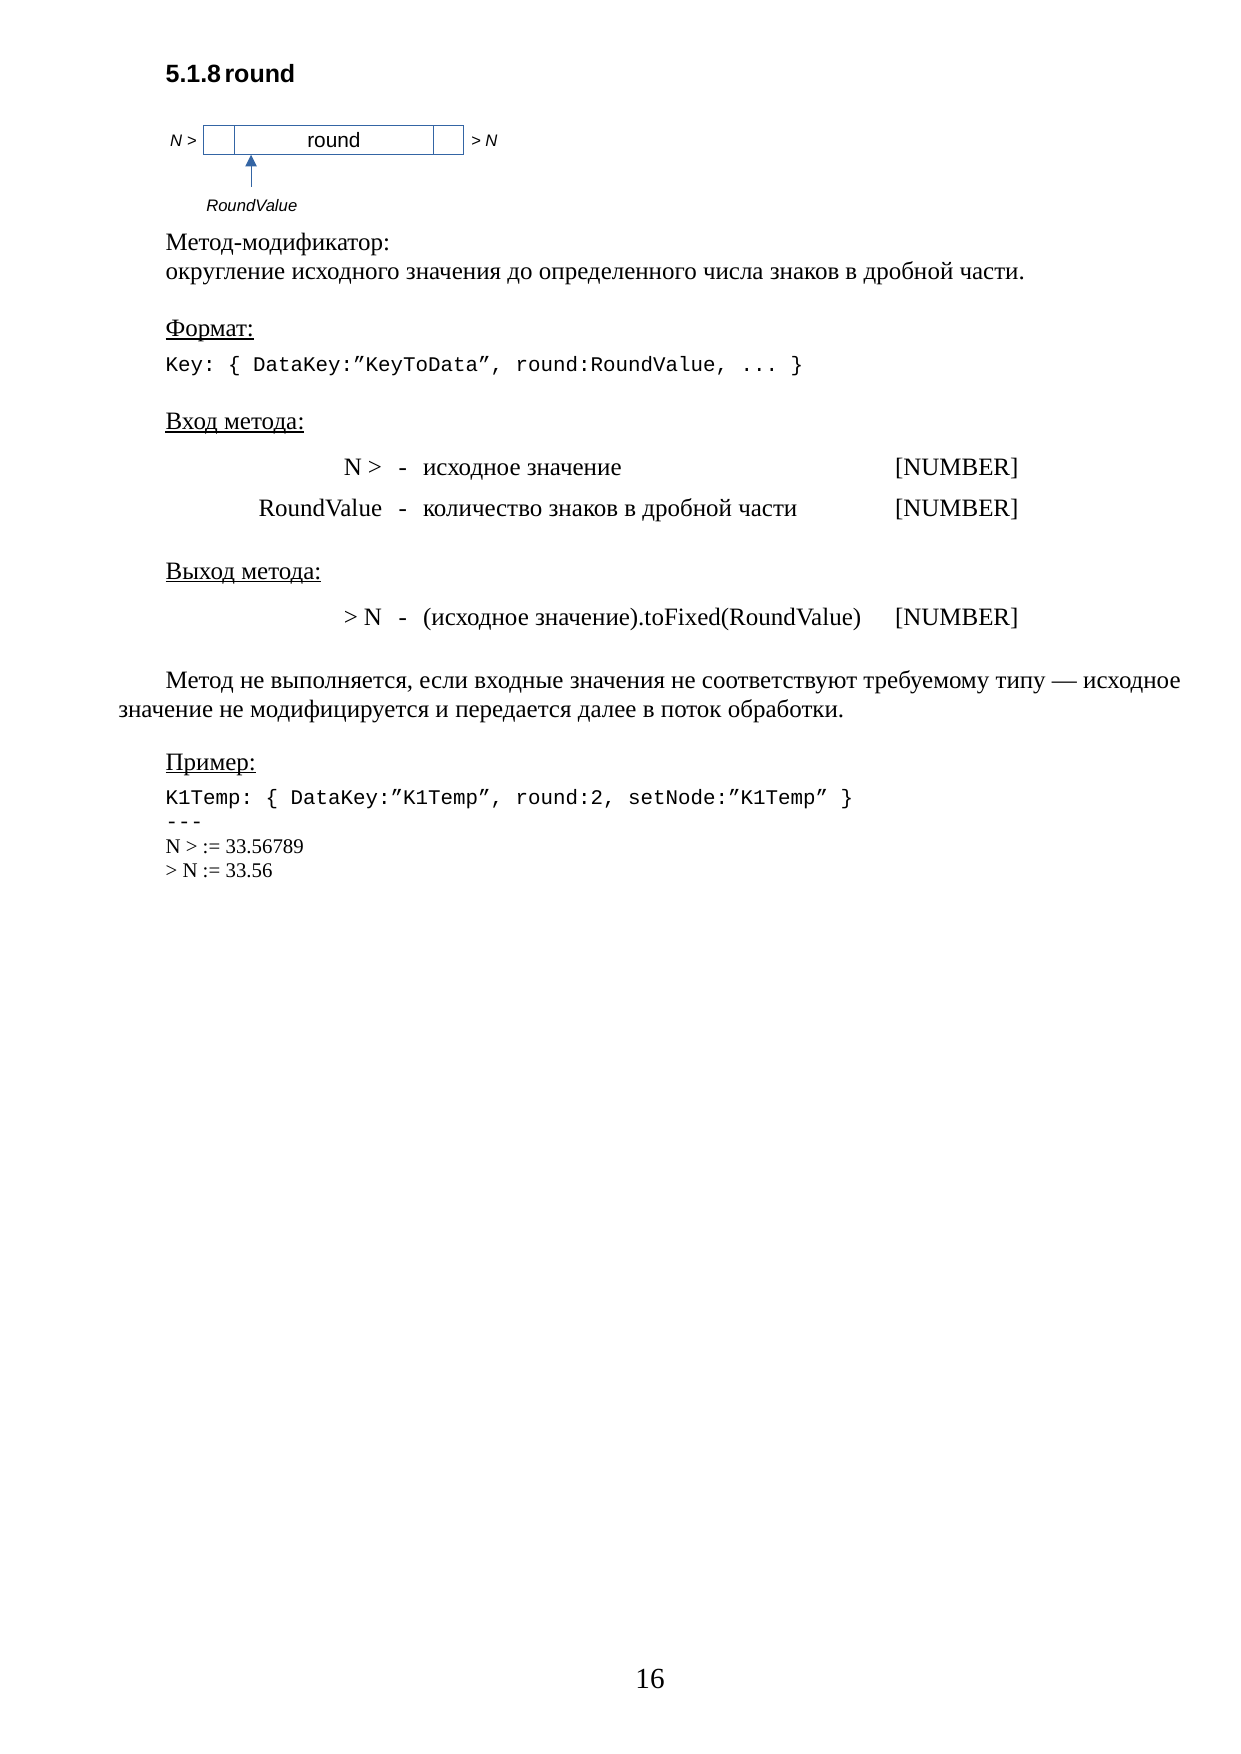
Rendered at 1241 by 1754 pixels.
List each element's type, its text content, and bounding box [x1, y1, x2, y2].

text N > := 33.56789 [118, 834, 1181, 858]
table_header (исходное значение).toFixed(RoundValue) [417, 596, 889, 637]
table_header - [388, 447, 417, 487]
text Формат: [118, 313, 1181, 342]
table_cell [NUMBER] [889, 487, 1181, 527]
table_header N > [169, 447, 387, 487]
table_cell - [388, 487, 417, 527]
subtitle round [118, 59, 1181, 88]
text > N := 33.56 [118, 858, 1181, 882]
table_cell RoundValue [169, 487, 387, 527]
text Вход метода: [118, 406, 1181, 435]
table_header [NUMBER] [889, 596, 1181, 637]
text Key: { DataKey:”KeyToData”, round:RoundValue, ... } [118, 354, 1181, 377]
text округление исходного значения до определенного числа знаков в дробной части. [118, 256, 1181, 284]
table_header - [388, 596, 417, 637]
text K1Temp: { DataKey:”K1Temp”, round:2, setNode:”K1Temp” } [118, 787, 1181, 811]
table_header > N [169, 596, 387, 637]
text --- [118, 811, 1181, 834]
text Метод не выполняется, если входные значения не соответствуют требуемому типу — исходное значение не модифицируется и передается далее в поток обработки. [118, 665, 1181, 723]
table_header [NUMBER] [889, 447, 1181, 487]
text Метод-модификатор: [118, 227, 1181, 256]
text Пример: [118, 747, 1181, 775]
table_header исходное значение [417, 447, 889, 487]
table_cell количество знаков в дробной части [417, 487, 889, 527]
text Выход метода: [118, 556, 1181, 585]
